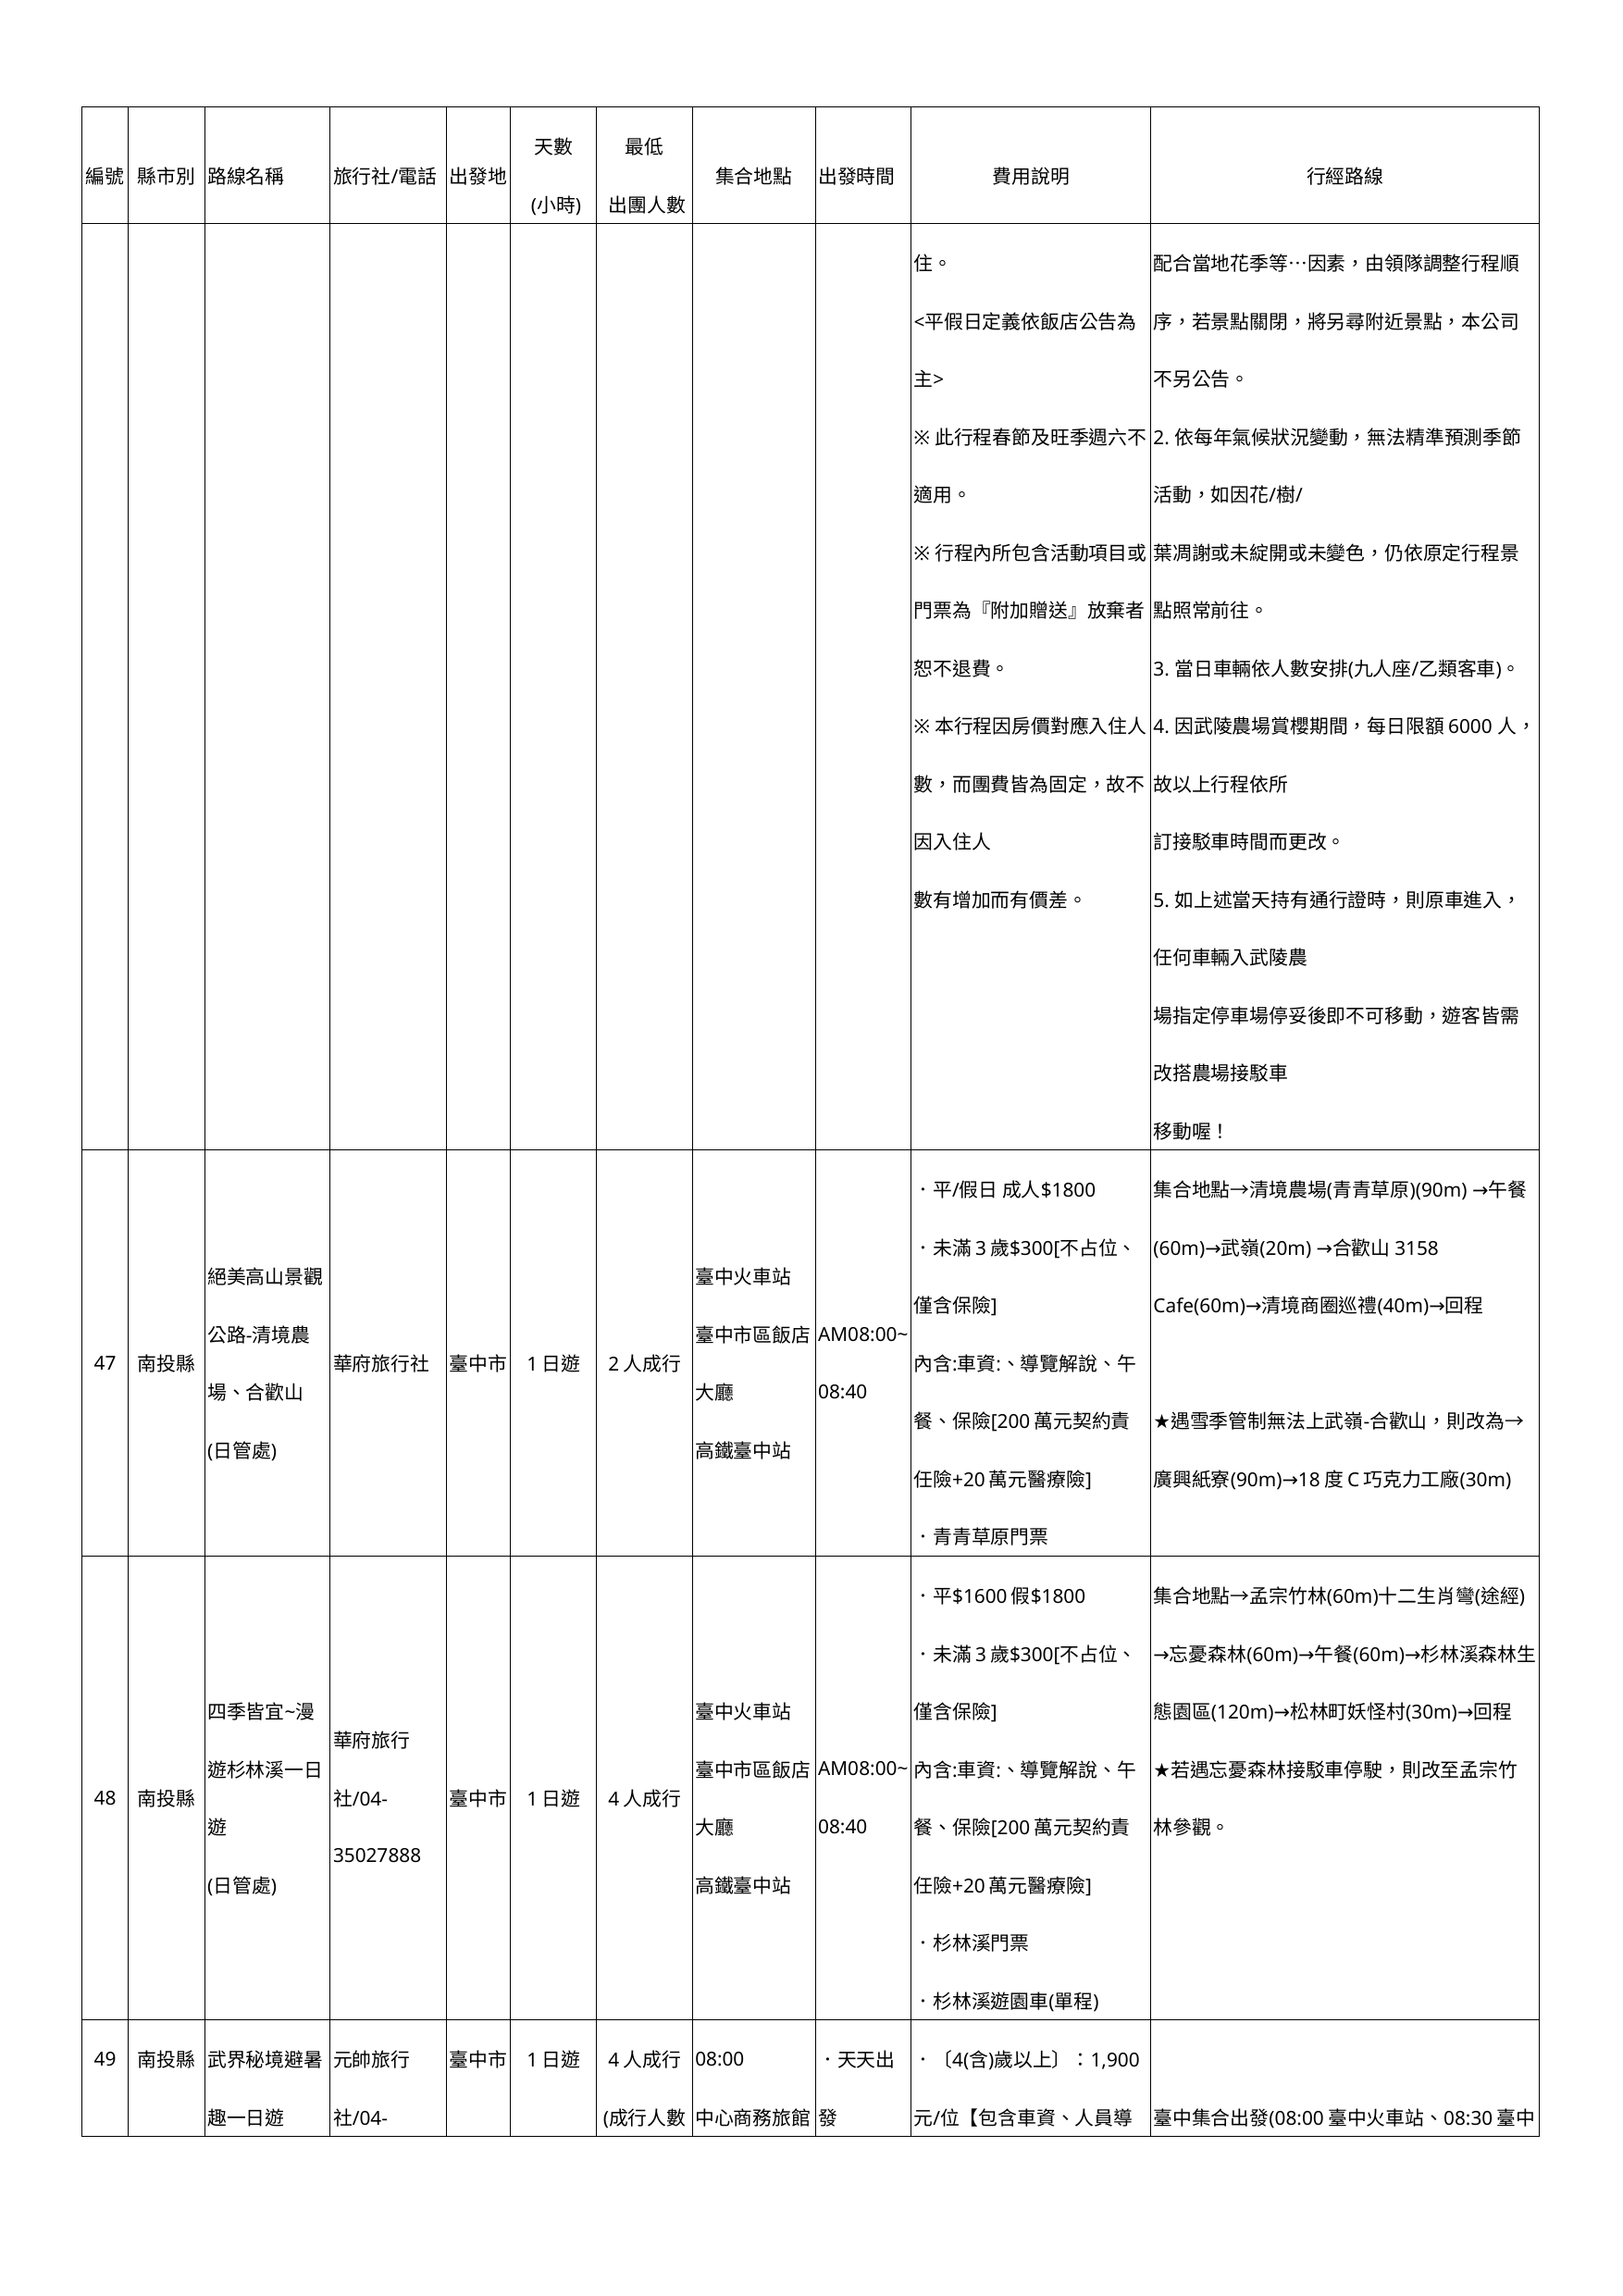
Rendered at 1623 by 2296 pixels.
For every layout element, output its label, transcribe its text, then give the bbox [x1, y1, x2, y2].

table_cell 南投縣 [129, 2020, 204, 2136]
table_cell ．平$1600假$1800 ．未滿3歲$300[不占位、僅含保險] 內含:車資:、導覽解說、午餐、保險[200萬元契約責任險+20萬元醫療險] ．杉林溪門票 ．杉林溪遊園車(單程) [911, 1557, 1150, 2019]
table_cell 華府旅行社/04-35027888 [330, 1557, 446, 2019]
table_cell 4人成行 [597, 1557, 692, 2019]
table_cell [511, 224, 596, 1149]
table_cell [330, 224, 446, 1149]
table_header 出發地 [447, 107, 510, 223]
table_cell 臺中市 [447, 1557, 510, 2019]
table_cell ．〔4(含)歲以上〕：1,900元/位【包含車資、人員導 [911, 2020, 1150, 2136]
table_cell 49 [82, 2020, 128, 2136]
table_cell 08:00 中心商務旅館 [693, 2020, 815, 2136]
table_cell 47 [82, 1150, 128, 1556]
table_cell [129, 224, 204, 1149]
table_cell 臺中火車站 臺中市區飯店大廳 高鐵臺中站 [693, 1150, 815, 1556]
table_header 行經路線 [1151, 107, 1539, 223]
table_header 集合地點 [693, 107, 815, 223]
table_cell 武界秘境避暑趣一日遊 [205, 2020, 329, 2136]
table_cell [597, 224, 692, 1149]
table_cell 配合當地花季等…因素，由領隊調整行程順序，若景點關閉，將另尋附近景點，本公司不另公告。 2. 依每年氣候狀況變動，無法精準預測季節活動，如因花/樹/ 葉凋謝或未綻開或未變色，仍依原定行程景點照常前往。 3. 當日車輛依人數安排(九人座/乙類客車)。 4. 因武陵農場賞櫻期間，每日限額6000 人，故以上行程依所 訂接駁車時間而更改。 5. 如上述當天持有通行證時，則原車進入，任何車輛入武陵農 場指定停車場停妥後即不可移動，遊客皆需改搭農場接駁車 移動喔！ [1151, 224, 1539, 1149]
table_cell 華府旅行社 [330, 1150, 446, 1556]
table_cell AM08:00~08:40 [816, 1557, 911, 2019]
table_cell [693, 224, 815, 1149]
table_cell 臺中市 [447, 2020, 510, 2136]
table_cell 2人成行 [597, 1150, 692, 1556]
table_cell 絕美高山景觀公路-清境農場、合歡山 (日管處) [205, 1150, 329, 1556]
table_cell 集合地點→清境農場(青青草原)(90m) →午餐(60m)→武嶺(20m) →合歡山 3158 Cafe(60m)→清境商圈巡禮(40m)→回程 ★遇雪季管制無法上武嶺-合歡山，則改為→廣興紙寮(90m)→18度C巧克力工廠(30m) [1151, 1150, 1539, 1556]
table_cell 1日遊 [511, 1150, 596, 1556]
table_cell [205, 224, 329, 1149]
table_cell [447, 224, 510, 1149]
table_header 縣市別 [129, 107, 204, 223]
table_cell ．天天出發 [816, 2020, 911, 2136]
table_cell 南投縣 [129, 1150, 204, 1556]
table_cell 住。 <平假日定義依飯店公告為主> ※ 此行程春節及旺季週六不適用。 ※ 行程內所包含活動項目或門票為『附加贈送』放棄者恕不退費。 ※ 本行程因房價對應入住人數，而團費皆為固定，故不因入住人 數有增加而有價差。 [911, 224, 1150, 1149]
table_cell 48 [82, 1557, 128, 2019]
table_cell 元帥旅行社/04- [330, 2020, 446, 2136]
table_cell 4人成行 (成行人數 [597, 2020, 692, 2136]
table_cell ．平/假日 成人$1800 ．未滿3歲$300[不占位、僅含保險] 內含:車資:、導覽解說、午餐、保險[200萬元契約責任險+20萬元醫療險] ．青青草原門票 [911, 1150, 1150, 1556]
table_cell 1日遊 [511, 2020, 596, 2136]
table_header 旅行社/電話 [330, 107, 446, 223]
table_cell 1日遊 [511, 1557, 596, 2019]
table_header 天數 (小時) [511, 107, 596, 223]
table_header 費用說明 [911, 107, 1150, 223]
table_cell [816, 224, 911, 1149]
table_cell 四季皆宜~漫遊杉林溪一日遊 (日管處) [205, 1557, 329, 2019]
table_cell 臺中火車站 臺中市區飯店大廳 高鐵臺中站 [693, 1557, 815, 2019]
table_header 路線名稱 [205, 107, 329, 223]
table_cell 集合地點→孟宗竹林(60m)十二生肖彎(途經)→忘憂森林(60m)→午餐(60m)→杉林溪森林生態園區(120m)→松林町妖怪村(30m)→回程 ★若遇忘憂森林接駁車停駛，則改至孟宗竹林參觀。 [1151, 1557, 1539, 2019]
table_cell 臺中集合出發(08:00臺中火車站、08:30臺中 [1151, 2020, 1539, 2136]
table_cell [82, 224, 128, 1149]
table_cell AM08:00~08:40 [816, 1150, 911, 1556]
table_header 編號 [82, 107, 128, 223]
table_cell 臺中市 [447, 1150, 510, 1556]
table_header 出發時間 [816, 107, 911, 223]
table_cell 南投縣 [129, 1557, 204, 2019]
table_header 最低 出團人數 [597, 107, 692, 223]
